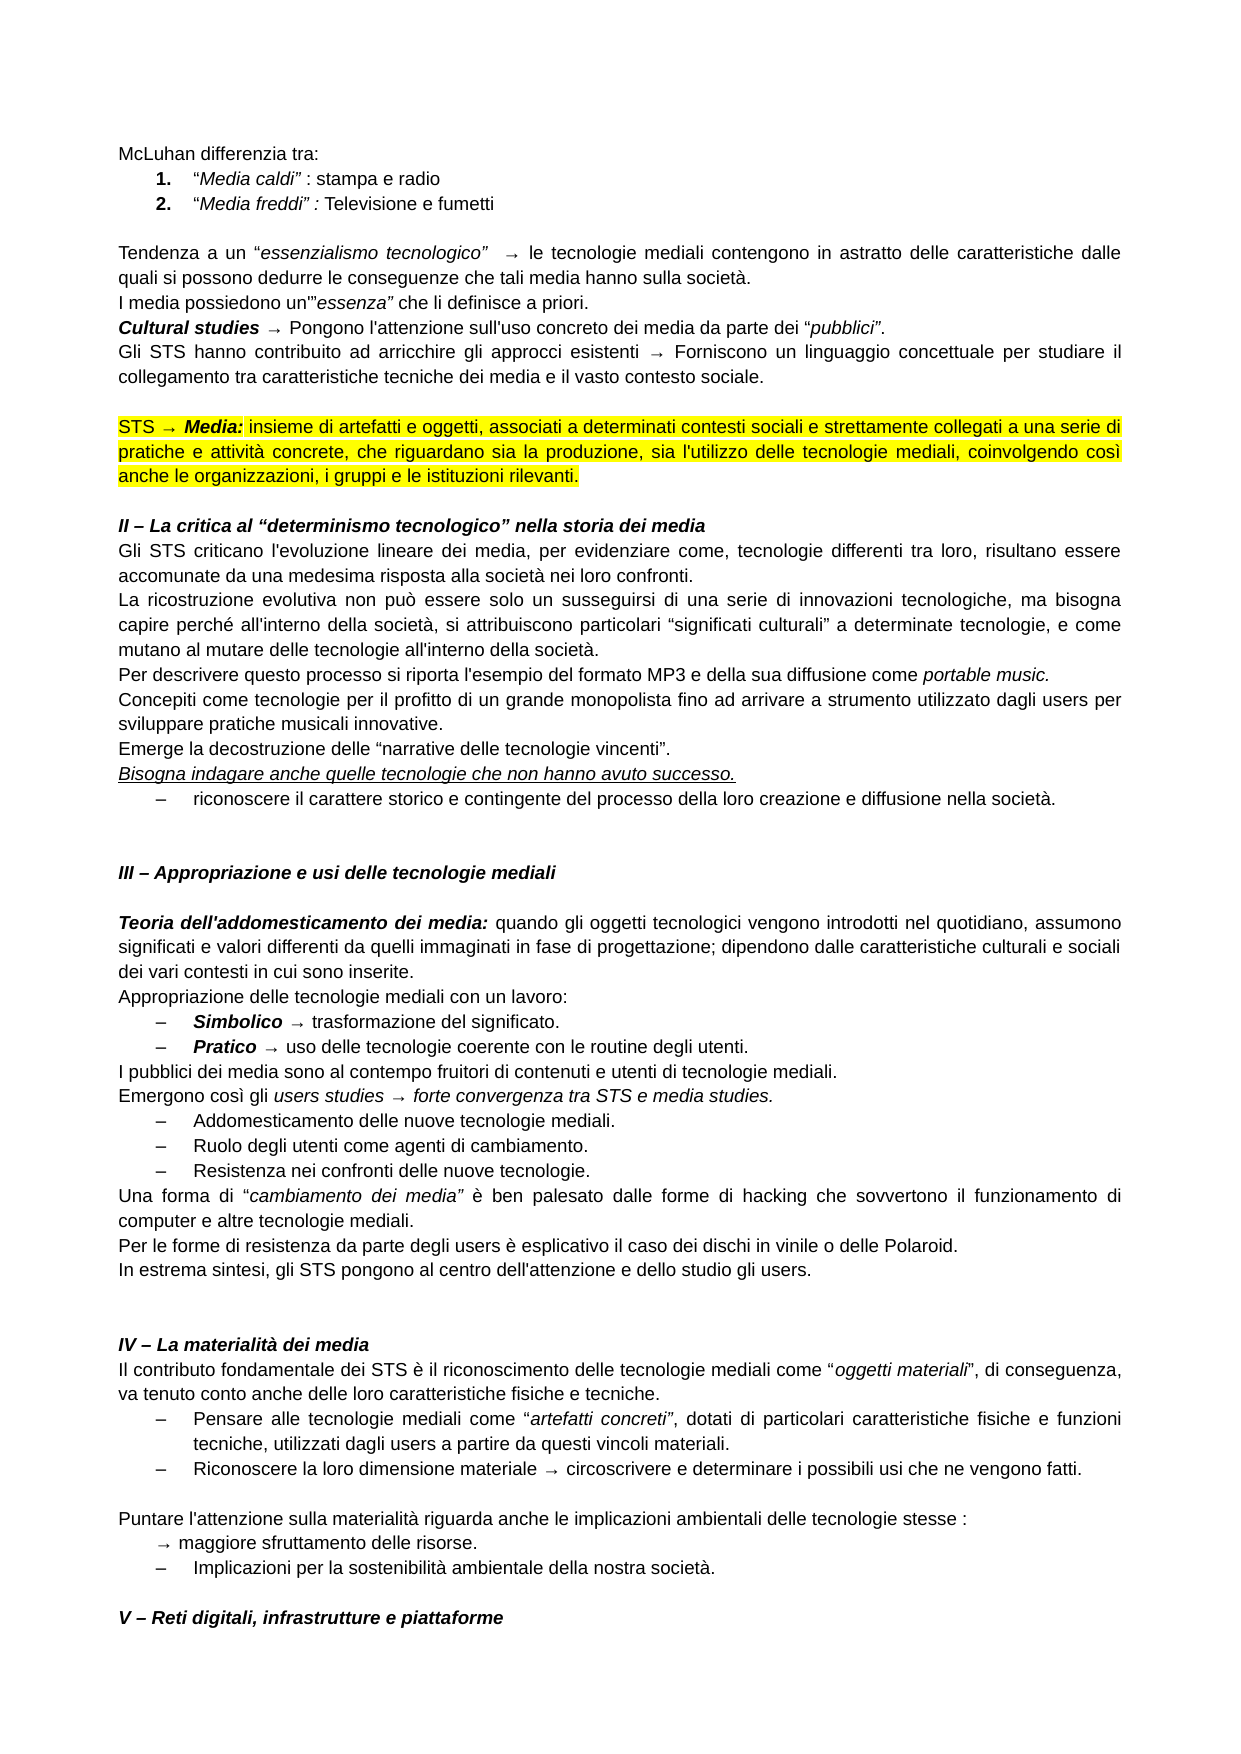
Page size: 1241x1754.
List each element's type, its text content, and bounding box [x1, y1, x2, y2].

list Ruolo degli utenti come agenti di cambiamento. [156, 1135, 1122, 1157]
text Per descrivere questo processo si riporta l'esempio del formato MP3 e della sua diffusione come portable music. [118, 663, 1122, 685]
text III – Appropriazione e usi delle tecnologie mediali [118, 862, 1122, 883]
text STS → Media: insieme di artefatti e oggetti, associati a determinati contesti sociali e strettamente collegati a una serie di pratiche e attività concrete, che riguardano sia la produzione, sia l'utilizzo delle tecnologie mediali, coinvolgendo così anche le organizzazioni, i gruppi e le istituzioni rilevanti. [118, 416, 1122, 487]
list “Media freddi” : Televisione e fumetti [156, 192, 1122, 214]
text La ricostruzione evolutiva non può essere solo un susseguirsi di una serie di innovazioni tecnologiche, ma bisogna capire perché all'interno della società, si attribuiscono particolari “significati culturali” a determinate tecnologie, e come mutano al mutare delle tecnologie all'interno della società. [118, 589, 1122, 660]
text Tendenza a un “essenzialismo tecnologico” → le tecnologie mediali contengono in astratto delle caratteristiche dalle quali si possono dedurre le conseguenze che tali media hanno sulla società. [118, 242, 1122, 288]
text Emergono così gli users studies → forte convergenza tra STS e media studies. [118, 1085, 1122, 1107]
text II – La critica al “determinismo tecnologico” nella storia dei media [118, 515, 1122, 536]
text Concepiti come tecnologie per il profitto di un grande monopolista fino ad arrivare a strumento utilizzato dagli users per sviluppare pratiche musicali innovative. [118, 688, 1122, 735]
text Appropriazione delle tecnologie mediali con un lavoro: [118, 986, 1122, 1007]
text I pubblici dei media sono al contempo fruitori di contenuti e utenti di tecnologie mediali. [118, 1061, 1122, 1082]
text IV – La materialità dei media [118, 1333, 1122, 1355]
text V – Reti digitali, infrastrutture e piattaforme [118, 1607, 1122, 1628]
list Riconoscere la loro dimensione materiale → circoscrivere e determinare i possibili usi che ne vengono fatti. [156, 1458, 1122, 1479]
list Implicazioni per la sostenibilità ambientale della nostra società. [156, 1557, 1122, 1578]
text Per le forme di resistenza da parte degli users è esplicativo il caso dei dischi in vinile o delle Polaroid. [118, 1234, 1122, 1256]
text Il contributo fondamentale dei STS è il riconoscimento delle tecnologie mediali come “oggetti materiali”, di conseguenza, va tenuto conto anche delle loro caratteristiche fisiche e tecniche. [118, 1358, 1122, 1405]
text McLuhan differenzia tra: [118, 143, 1122, 164]
list Addomesticamento delle nuove tecnologie mediali. [156, 1110, 1122, 1132]
text Gli STS hanno contribuito ad arricchire gli approcci esistenti → Forniscono un linguaggio concettuale per studiare il collegamento tra caratteristiche tecniche dei media e il vasto contesto sociale. [118, 341, 1122, 388]
text Cultural studies → Pongono l'attenzione sull'uso concreto dei media da parte dei “pubblici”. [118, 316, 1122, 338]
list Simbolico → trasformazione del significato. [156, 1011, 1122, 1032]
text In estrema sintesi, gli STS pongono al centro dell'attenzione e dello studio gli users. [118, 1259, 1122, 1281]
list Resistenza nei confronti delle nuove tecnologie. [156, 1160, 1122, 1182]
text Puntare l'attenzione sulla materialità riguarda anche le implicazioni ambientali delle tecnologie stesse : [118, 1507, 1122, 1529]
text Bisogna indagare anche quelle tecnologie che non hanno avuto successo. [118, 763, 1122, 784]
text → maggiore sfruttamento delle risorse. [118, 1532, 1122, 1554]
text Una forma di “cambiamento dei media” è ben palesato dalle forme di hacking che sovvertono il funzionamento di computer e altre tecnologie mediali. [118, 1185, 1122, 1231]
text Emerge la decostruzione delle “narrative delle tecnologie vincenti”. [118, 738, 1122, 759]
list Pratico → uso delle tecnologie coerente con le routine degli utenti. [156, 1036, 1122, 1057]
text Gli STS criticano l'evoluzione lineare dei media, per evidenziare come, tecnologie differenti tra loro, risultano essere accomunate da una medesima risposta alla società nei loro confronti. [118, 539, 1122, 586]
list riconoscere il carattere storico e contingente del processo della loro creazione e diffusione nella società. [156, 787, 1122, 809]
text Teoria dell'addomesticamento dei media: quando gli oggetti tecnologici vengono introdotti nel quotidiano, assumono significati e valori differenti da quelli immaginati in fase di progettazione; dipendono dalle caratteristiche culturali e sociali dei vari contesti in cui sono inserite. [118, 912, 1122, 983]
list Pensare alle tecnologie mediali come “artefatti concreti”, dotati di particolari caratteristiche fisiche e funzioni tecniche, utilizzati dagli users a partire da questi vincoli materiali. [156, 1408, 1122, 1454]
text I media possiedono un'”essenza” che li definisce a priori. [118, 292, 1122, 313]
list “Media caldi” : stampa e radio [156, 168, 1122, 189]
